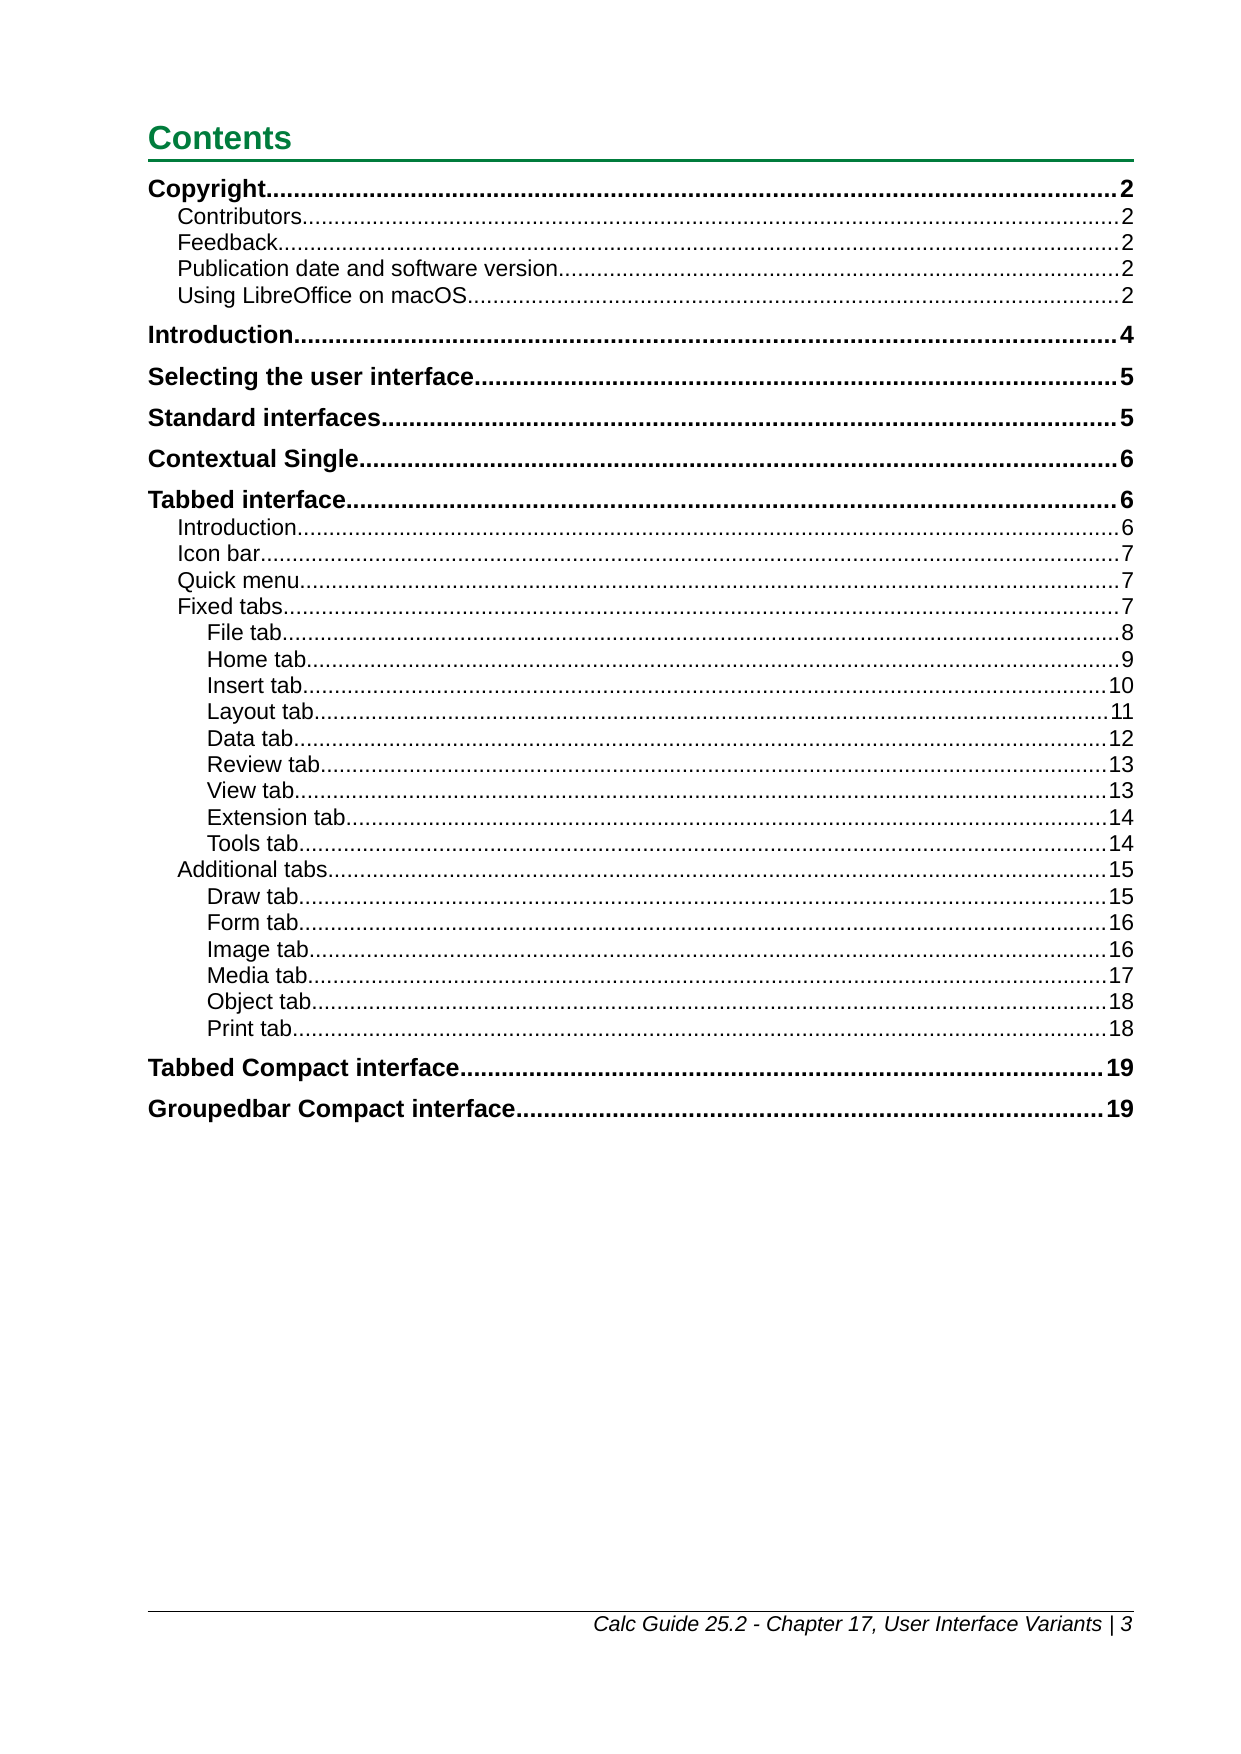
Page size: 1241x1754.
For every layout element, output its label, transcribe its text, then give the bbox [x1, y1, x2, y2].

text Feedback 2 [177, 229, 1134, 255]
text Using LibreOffice on macOS 2 [177, 282, 1134, 308]
text Home tab 9 [207, 646, 1134, 672]
text Contextual Single 6 [148, 444, 1134, 473]
text Image tab 16 [207, 936, 1134, 962]
text Extension tab 14 [207, 804, 1134, 830]
text Additional tabs 15 [177, 856, 1134, 883]
text Form tab 16 [207, 909, 1134, 936]
text Tabbed interface 6 [148, 485, 1134, 514]
text Quick menu 7 [177, 567, 1134, 593]
subtitle Contents [148, 118, 1134, 159]
text Contributors 2 [177, 203, 1134, 229]
text Publication date and software version 2 [177, 255, 1134, 282]
text Copyright 2 [148, 174, 1134, 203]
text Fixed tabs 7 [177, 593, 1134, 619]
text Layout tab 11 [207, 698, 1134, 725]
text Object tab 18 [207, 988, 1134, 1014]
text Introduction 4 [148, 321, 1134, 349]
text Review tab 13 [207, 751, 1134, 777]
text View tab 13 [207, 777, 1134, 804]
text Media tab 17 [207, 962, 1134, 988]
text Data tab 12 [207, 725, 1134, 751]
text Tabbed Compact interface 19 [148, 1053, 1134, 1082]
text Introduction 6 [177, 514, 1134, 540]
text Draw tab 15 [207, 883, 1134, 909]
text File tab 8 [207, 619, 1134, 646]
text Groupedbar Compact interface 19 [148, 1094, 1134, 1123]
text Insert tab 10 [207, 672, 1134, 698]
text Selecting the user interface 5 [148, 362, 1134, 390]
text Print tab 18 [207, 1014, 1134, 1041]
text Icon bar 7 [177, 540, 1134, 567]
text Standard interfaces 5 [148, 403, 1134, 432]
text Tools tab 14 [207, 830, 1134, 856]
